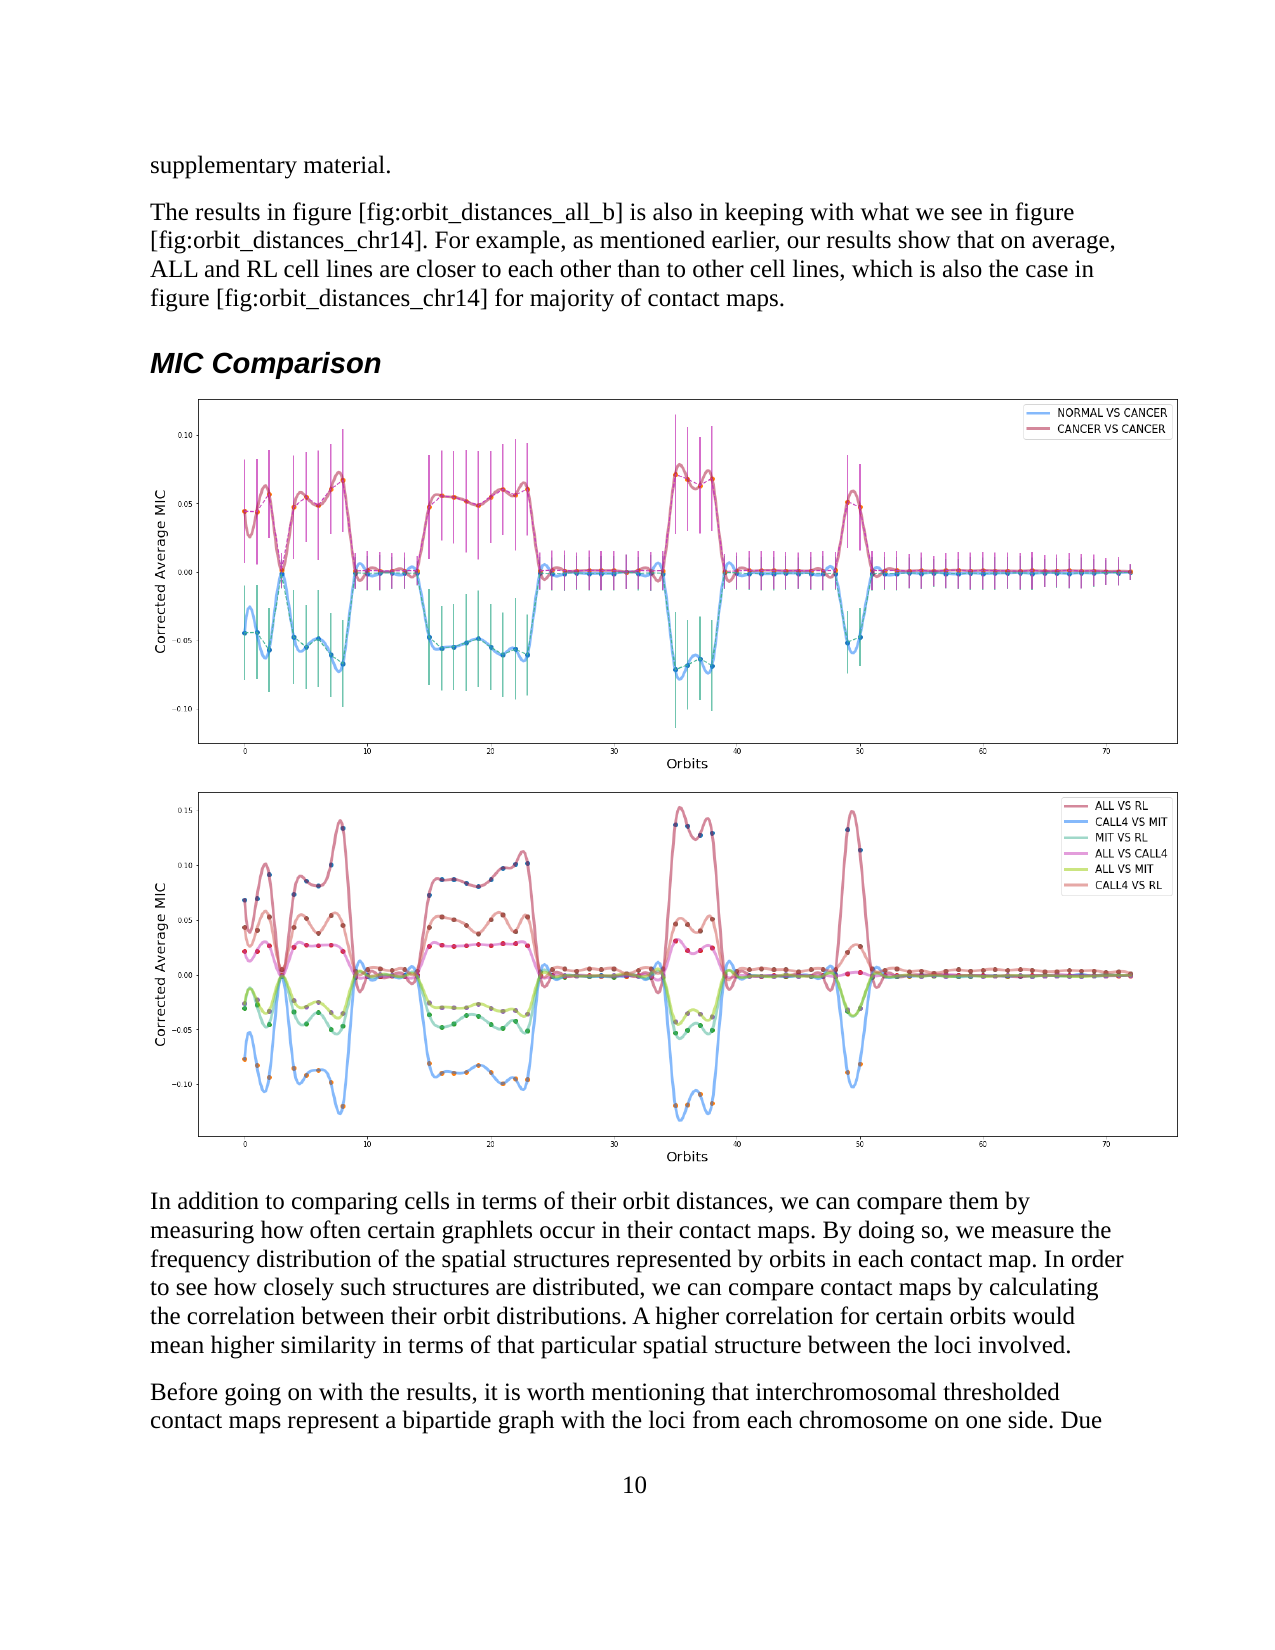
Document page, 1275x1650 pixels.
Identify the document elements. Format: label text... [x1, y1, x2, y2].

text The results in figure [fig:orbit_distances_all_b] is also in keeping with what we see in figure [fig:orbit_distances_chr14]. For example, as mentioned earlier, our results show that on average, ALL and RL cell lines are closer to each other than to other cell lines, which is also the case in figure [fig:orbit_distances_chr14] for majority of contact maps. [150, 197, 1125, 312]
text In addition to comparing cells in terms of their orbit distances, we can compare them by measuring how often certain graphlets occur in their contact maps. By doing so, we measure the frequency distribution of the spatial structures represented by orbits in each contact map. In order to see how closely such structures are distributed, we can compare contact maps by calculating the correlation between their orbit distributions. A higher correlation for certain orbits would mean higher similarity in terms of that particular spatial structure between the loci involved. [150, 1186, 1125, 1359]
text Before going on with the results, it is worth mentioning that interchromosomal thresholded contact maps represent a bipartide graph with the loci from each chromosome on one side. Due [150, 1377, 1125, 1434]
picture [150, 784, 1183, 1169]
picture [150, 391, 1184, 776]
text supplementary material. [150, 150, 1125, 179]
subtitle MIC Comparison [150, 346, 1125, 379]
